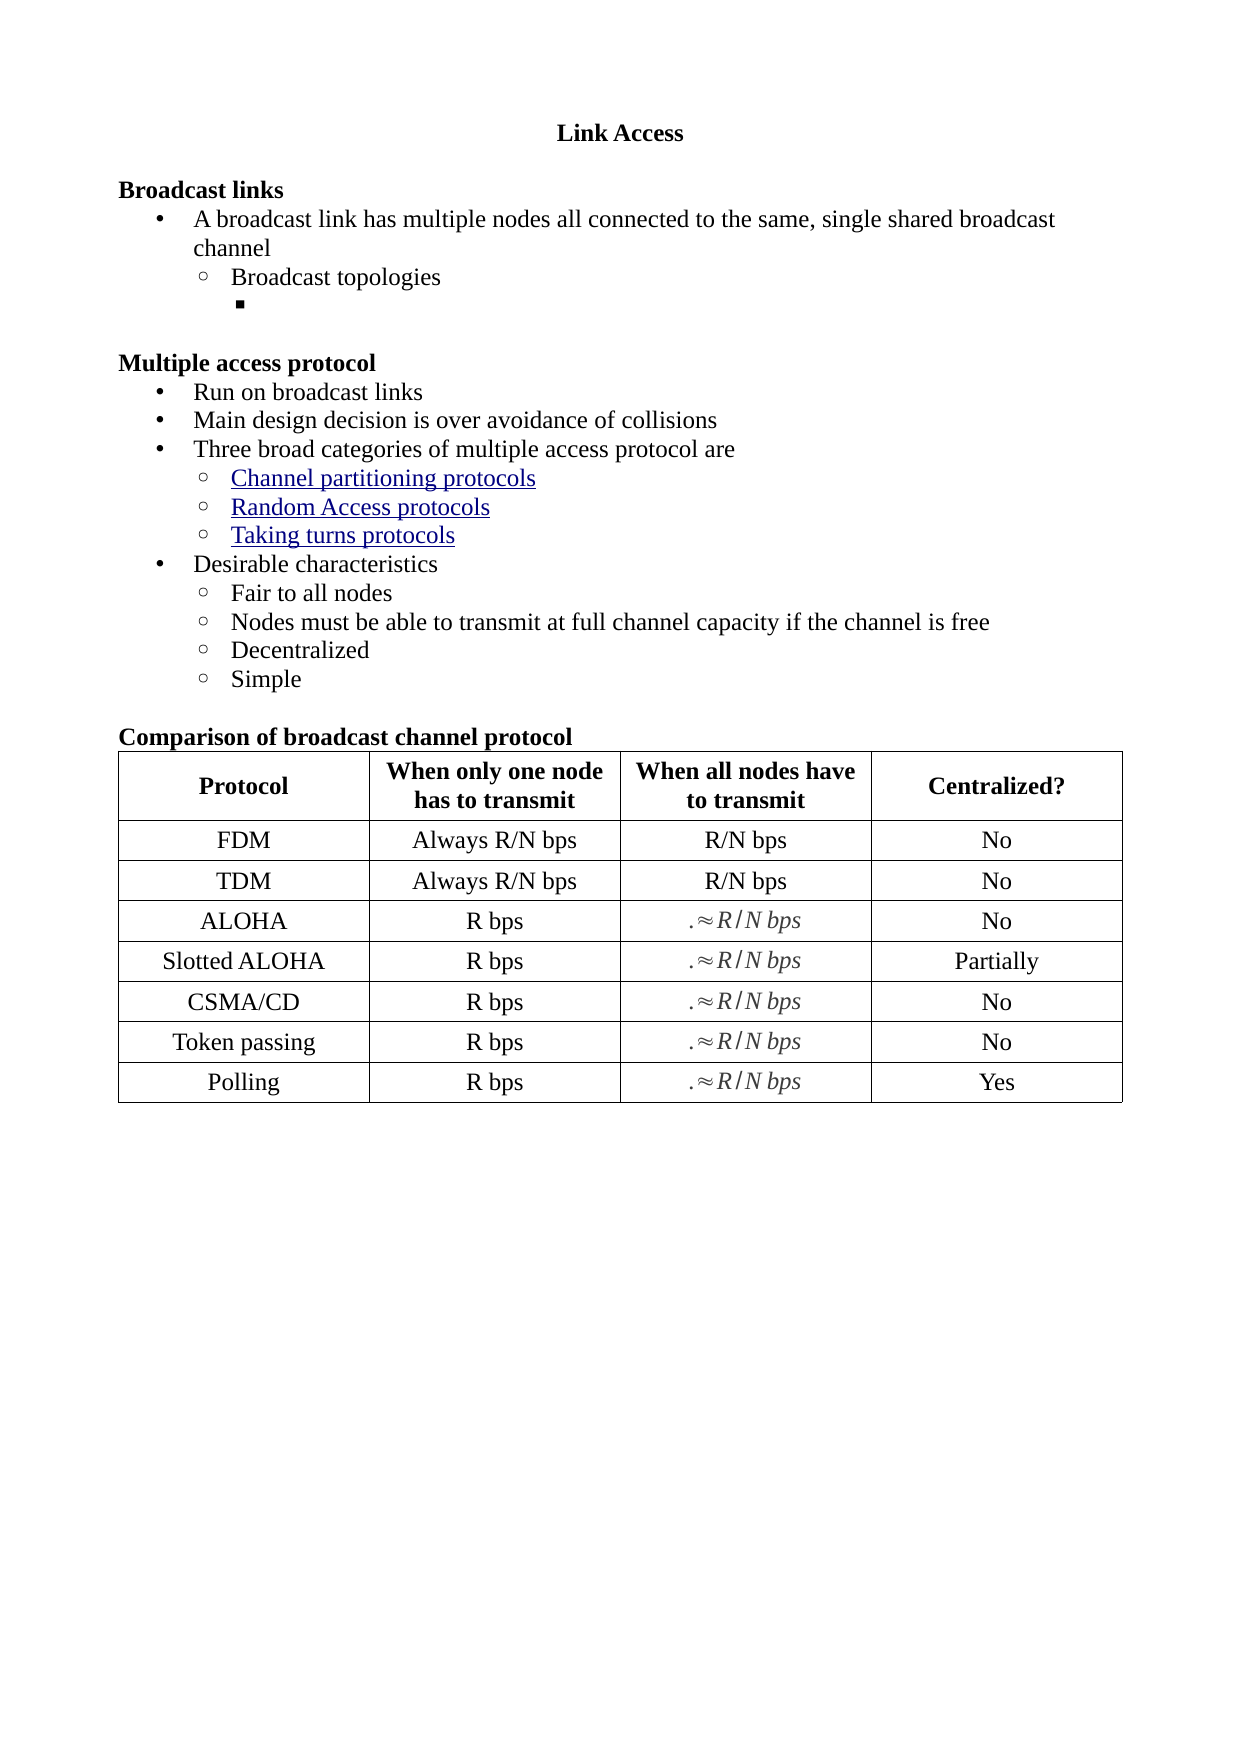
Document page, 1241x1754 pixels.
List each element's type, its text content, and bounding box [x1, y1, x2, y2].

table_cell [621, 901, 871, 941]
table_cell [621, 1063, 871, 1102]
list Fair to all nodes [193, 578, 1122, 607]
table_cell Partially [872, 942, 1122, 981]
table_cell R bps [370, 1063, 620, 1102]
table_cell No [872, 861, 1122, 900]
table_cell TDM [119, 861, 369, 900]
table_cell Slotted ALOHA [119, 942, 369, 981]
table_cell CSMA/CD [119, 982, 369, 1021]
table_cell Always R/N bps [370, 821, 620, 860]
list Run on broadcast links [156, 377, 1122, 406]
table_cell Polling [119, 1063, 369, 1102]
list Main design decision is over avoidance of collisions [156, 406, 1122, 434]
text Multiple access protocol [118, 348, 1122, 377]
table_cell ALOHA [119, 901, 369, 941]
table_cell R bps [370, 901, 620, 941]
table_cell No [872, 901, 1122, 941]
table_header Centralized? [872, 752, 1122, 820]
table_cell R bps [370, 1022, 620, 1062]
text Link Access [118, 118, 1122, 147]
table_cell No [872, 821, 1122, 860]
table_header When only one node has to transmit [370, 752, 620, 820]
list Decentralized [193, 636, 1122, 664]
text Comparison of broadcast channel protocol [118, 722, 1122, 751]
table_cell FDM [119, 821, 369, 860]
table_cell No [872, 982, 1122, 1021]
table_cell R bps [370, 982, 620, 1021]
list Broadcast topologies [193, 262, 1122, 291]
table_cell R/N bps [621, 861, 871, 900]
table_cell [621, 942, 871, 981]
table_cell R/N bps [621, 821, 871, 860]
table_cell Token passing [119, 1022, 369, 1062]
table_cell [621, 982, 871, 1021]
list Taking turns protocols [193, 521, 1122, 549]
table_cell Yes [872, 1063, 1122, 1102]
table_header Protocol [119, 752, 369, 820]
table_cell No [872, 1022, 1122, 1062]
list A broadcast link has multiple nodes all connected to the same, single shared broadcast channel [156, 204, 1122, 262]
list Channel partitioning protocols [193, 463, 1122, 492]
table_cell Always R/N bps [370, 861, 620, 900]
text Broadcast links [118, 176, 1122, 204]
list Desirable characteristics [156, 549, 1122, 578]
list Random Access protocols [193, 492, 1122, 521]
list Nodes must be able to transmit at full channel capacity if the channel is free [193, 607, 1122, 636]
table_header When all nodes have to transmit [621, 752, 871, 820]
list Simple [193, 664, 1122, 693]
table_cell [621, 1022, 871, 1062]
list Three broad categories of multiple access protocol are [156, 434, 1122, 463]
table_cell R bps [370, 942, 620, 981]
